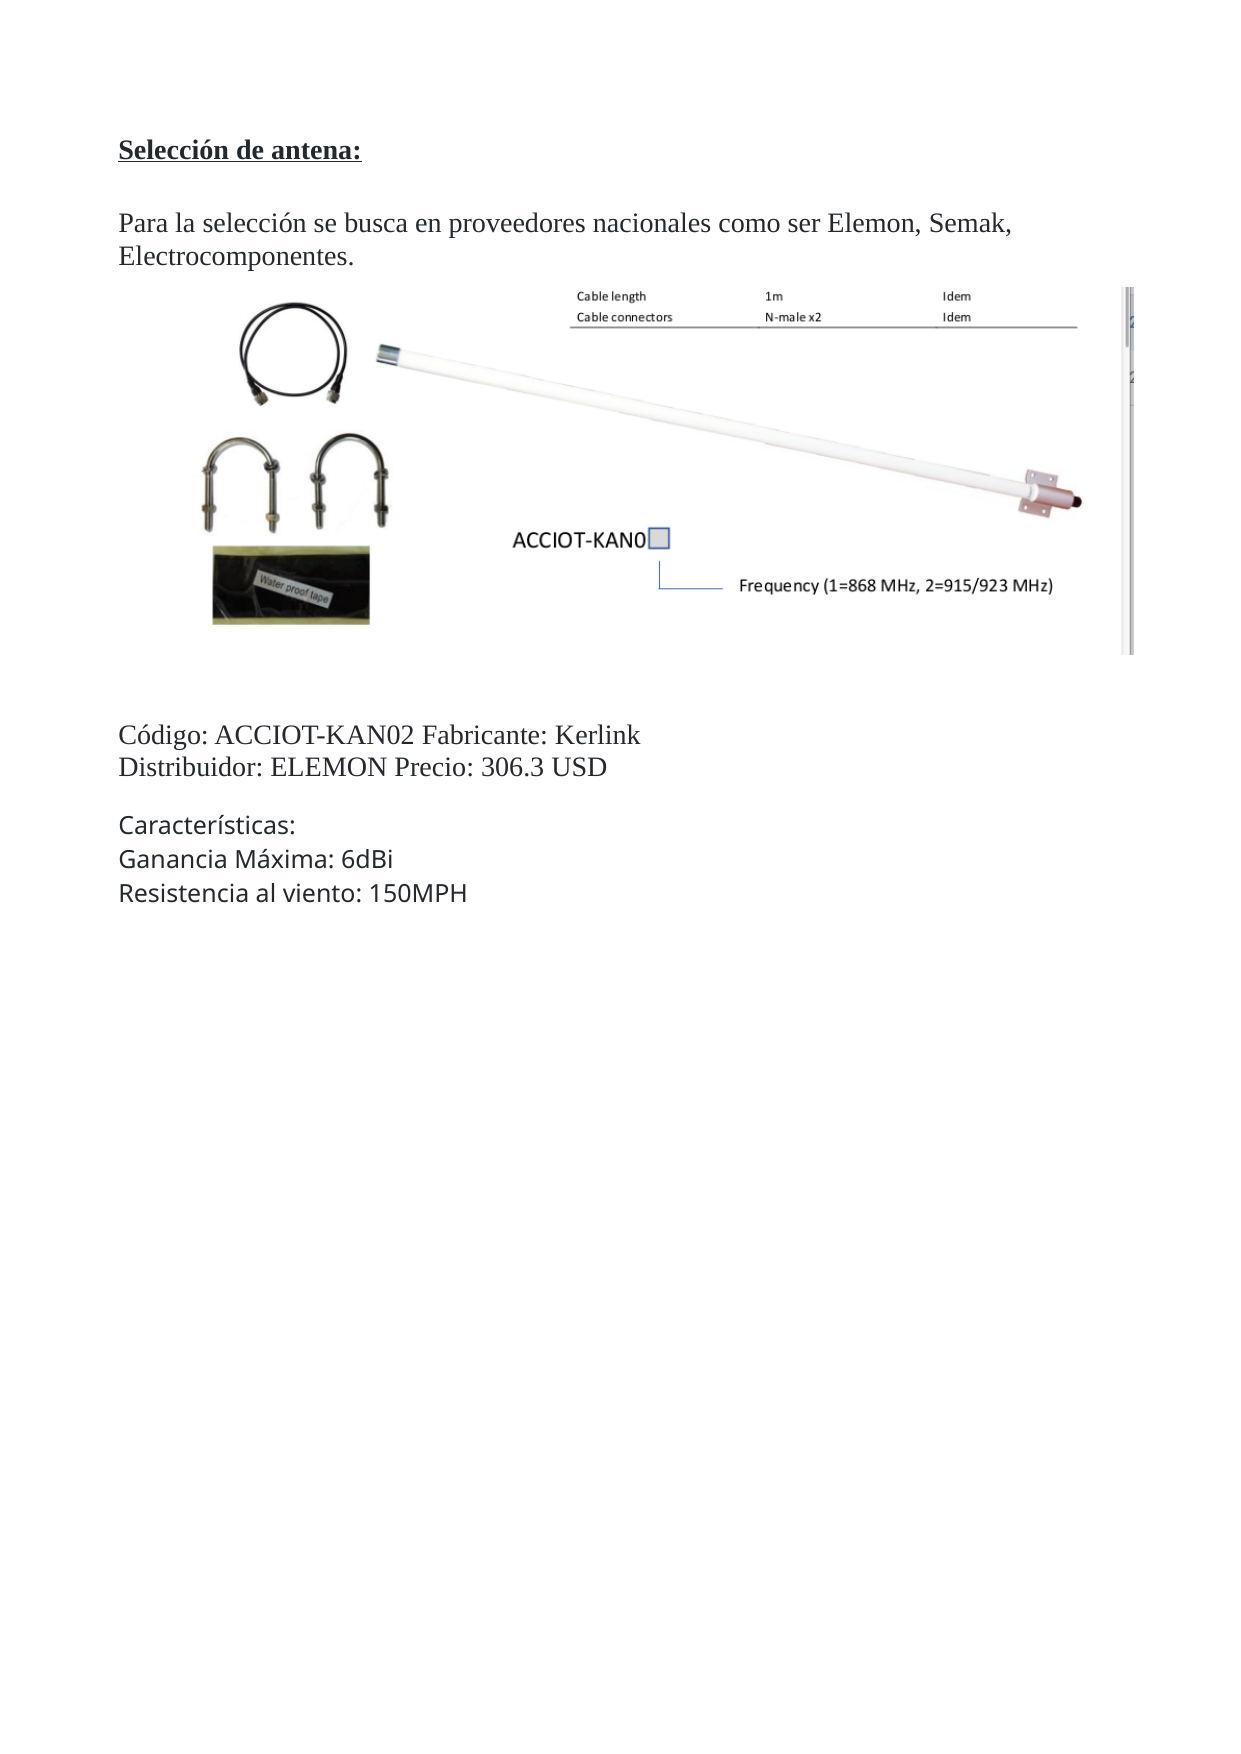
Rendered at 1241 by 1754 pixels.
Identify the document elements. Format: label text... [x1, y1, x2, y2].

text Para la selección se busca en proveedores nacionales como ser Elemon, Semak, Electrocomponentes. [118, 178, 1122, 271]
subtitle Selección de antena: [118, 133, 1122, 165]
picture [130, 287, 1134, 655]
text Características: Ganancia Máxima: 6dBi Resistencia al viento: 150MPH [118, 808, 1122, 910]
text Código: ACCIOT-KAN02 Fabricante: Kerlink Distribuidor: ELEMON Precio: 306.3 USD [118, 718, 1122, 783]
